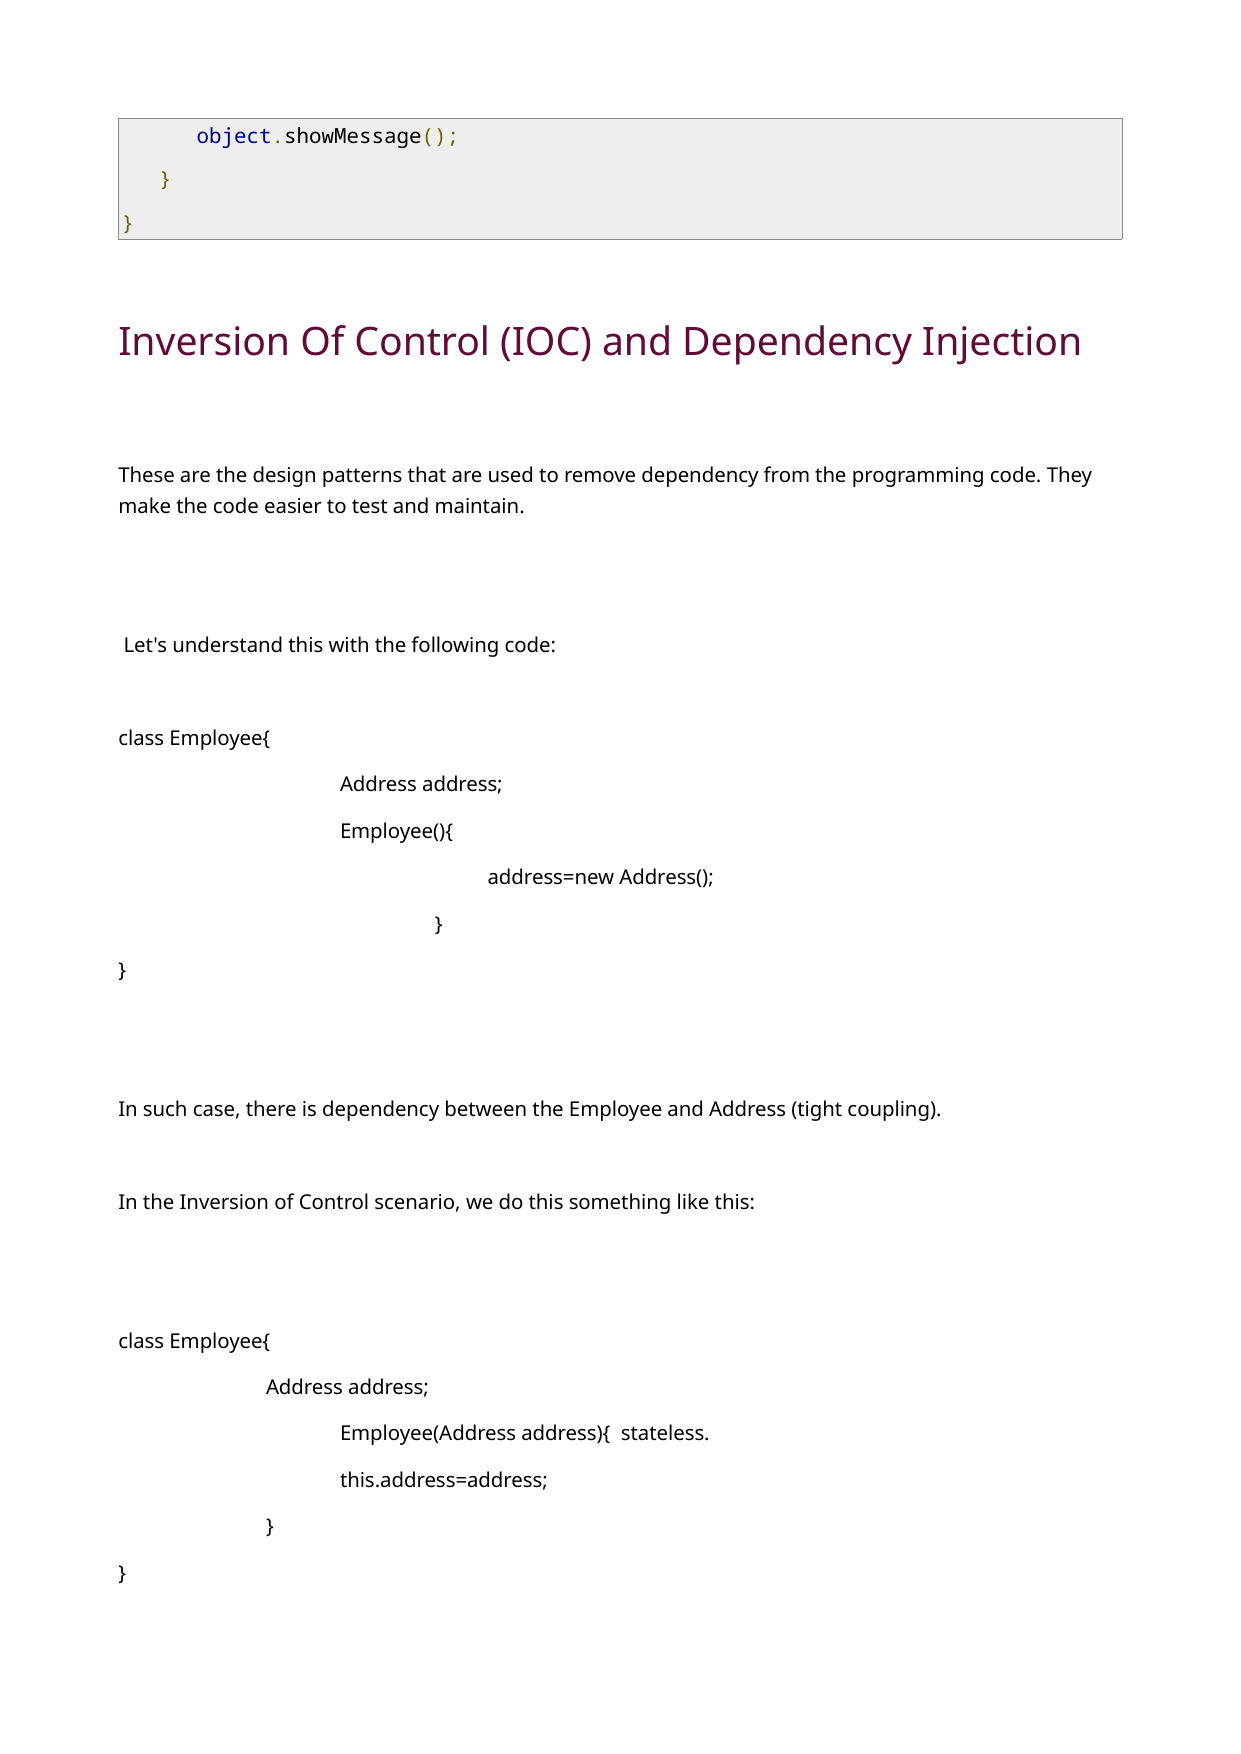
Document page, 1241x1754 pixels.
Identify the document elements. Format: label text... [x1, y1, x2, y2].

text Let's understand this with the following code: [118, 631, 1122, 659]
text In the Inversion of Control scenario, we do this something like this: [118, 1187, 1122, 1215]
text address=new Address(); [118, 863, 1122, 891]
text } [118, 1512, 1122, 1539]
text These are the design patterns that are used to remove dependency from the programming code. They make the code easier to test and maintain. [118, 460, 1122, 520]
subtitle Inversion Of Control (IOC) and Dependency Injection [118, 314, 1122, 367]
text object.showMessage(); [119, 119, 1122, 150]
text Address address; [118, 770, 1122, 798]
text } [118, 1558, 1122, 1586]
text class Employee{ [118, 724, 1122, 751]
text Employee(){ [118, 816, 1122, 844]
text } [118, 956, 1122, 983]
text this.address=address; [118, 1465, 1122, 1493]
text class Employee{ [118, 1326, 1122, 1354]
text Address address; [118, 1373, 1122, 1400]
text In such case, there is dependency between the Employee and Address (tight coupling). [118, 1094, 1122, 1122]
text } [119, 204, 1122, 239]
text Employee(Address address){ stateless. [118, 1419, 1122, 1447]
text } [118, 909, 1122, 937]
text } [119, 161, 1122, 193]
